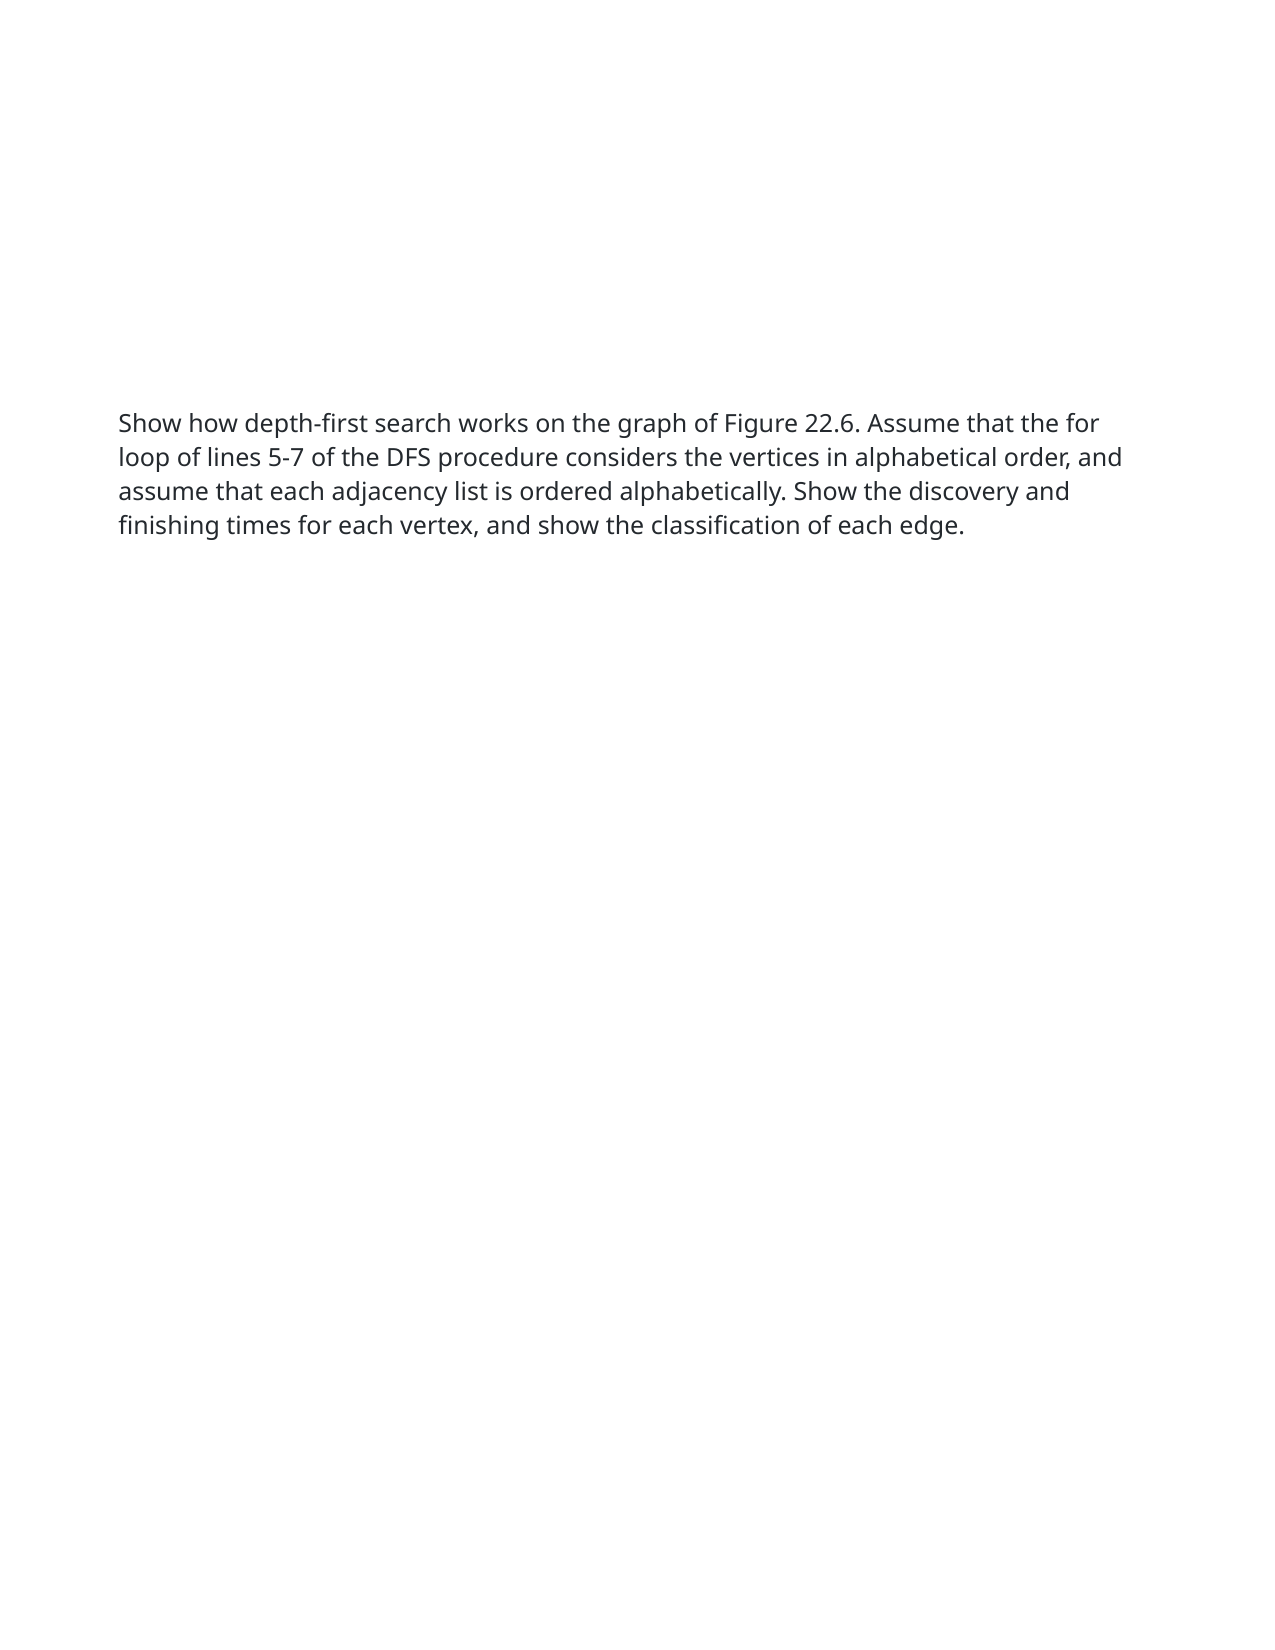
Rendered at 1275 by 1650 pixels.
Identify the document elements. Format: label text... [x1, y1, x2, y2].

text Show how depth-first search works on the graph of Figure 22.6. Assume that the for loop of lines 5-7 of the DFS procedure considers the vertices in alphabetical order, and assume that each adjacency list is ordered alphabetically. Show the discovery and finishing times for each vertex, and show the classification of each edge. [118, 406, 1157, 542]
